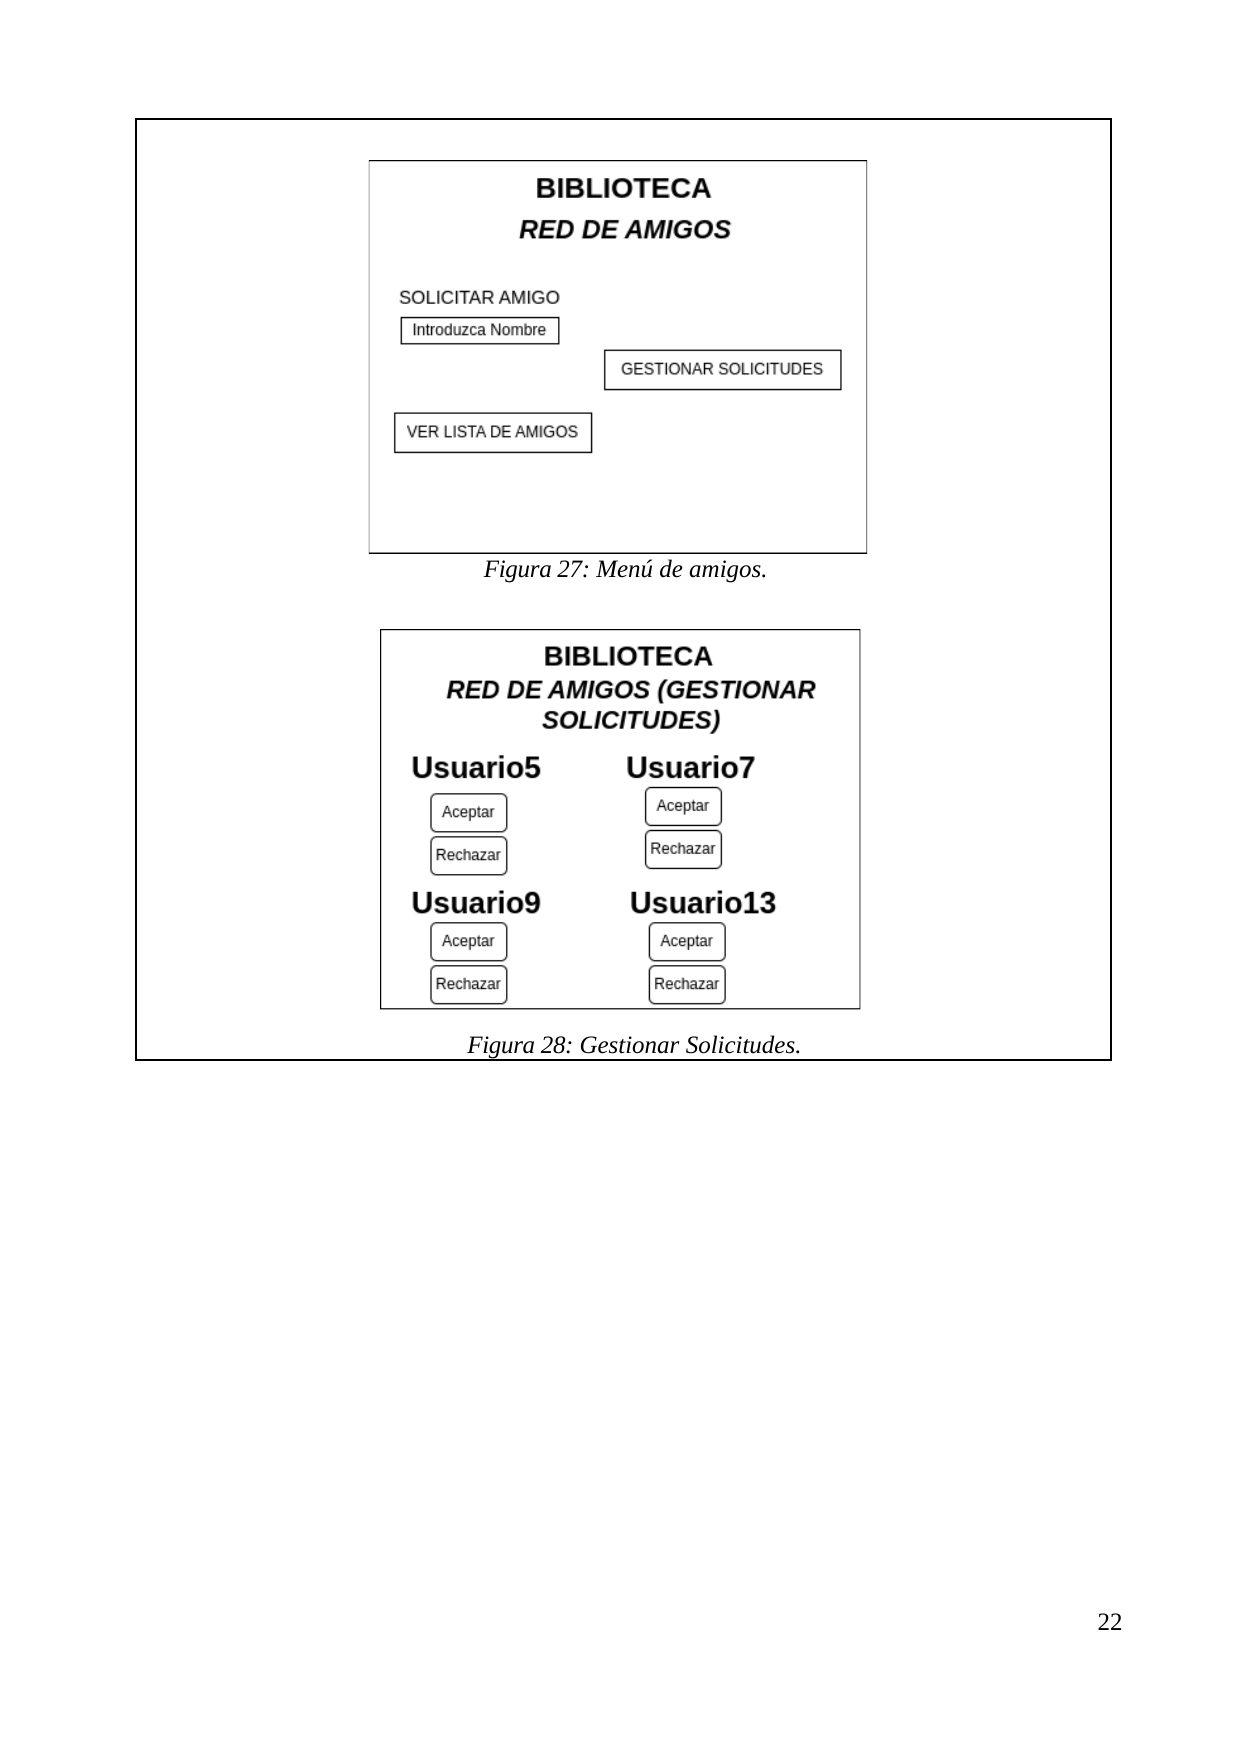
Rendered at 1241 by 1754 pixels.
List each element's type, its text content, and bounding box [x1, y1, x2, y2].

picture [380, 629, 861, 1031]
table_cell Figura 27: Menú de amigos. Figura 28: Gestionar Solicitudes. [137, 120, 1110, 1059]
picture [368, 160, 868, 554]
